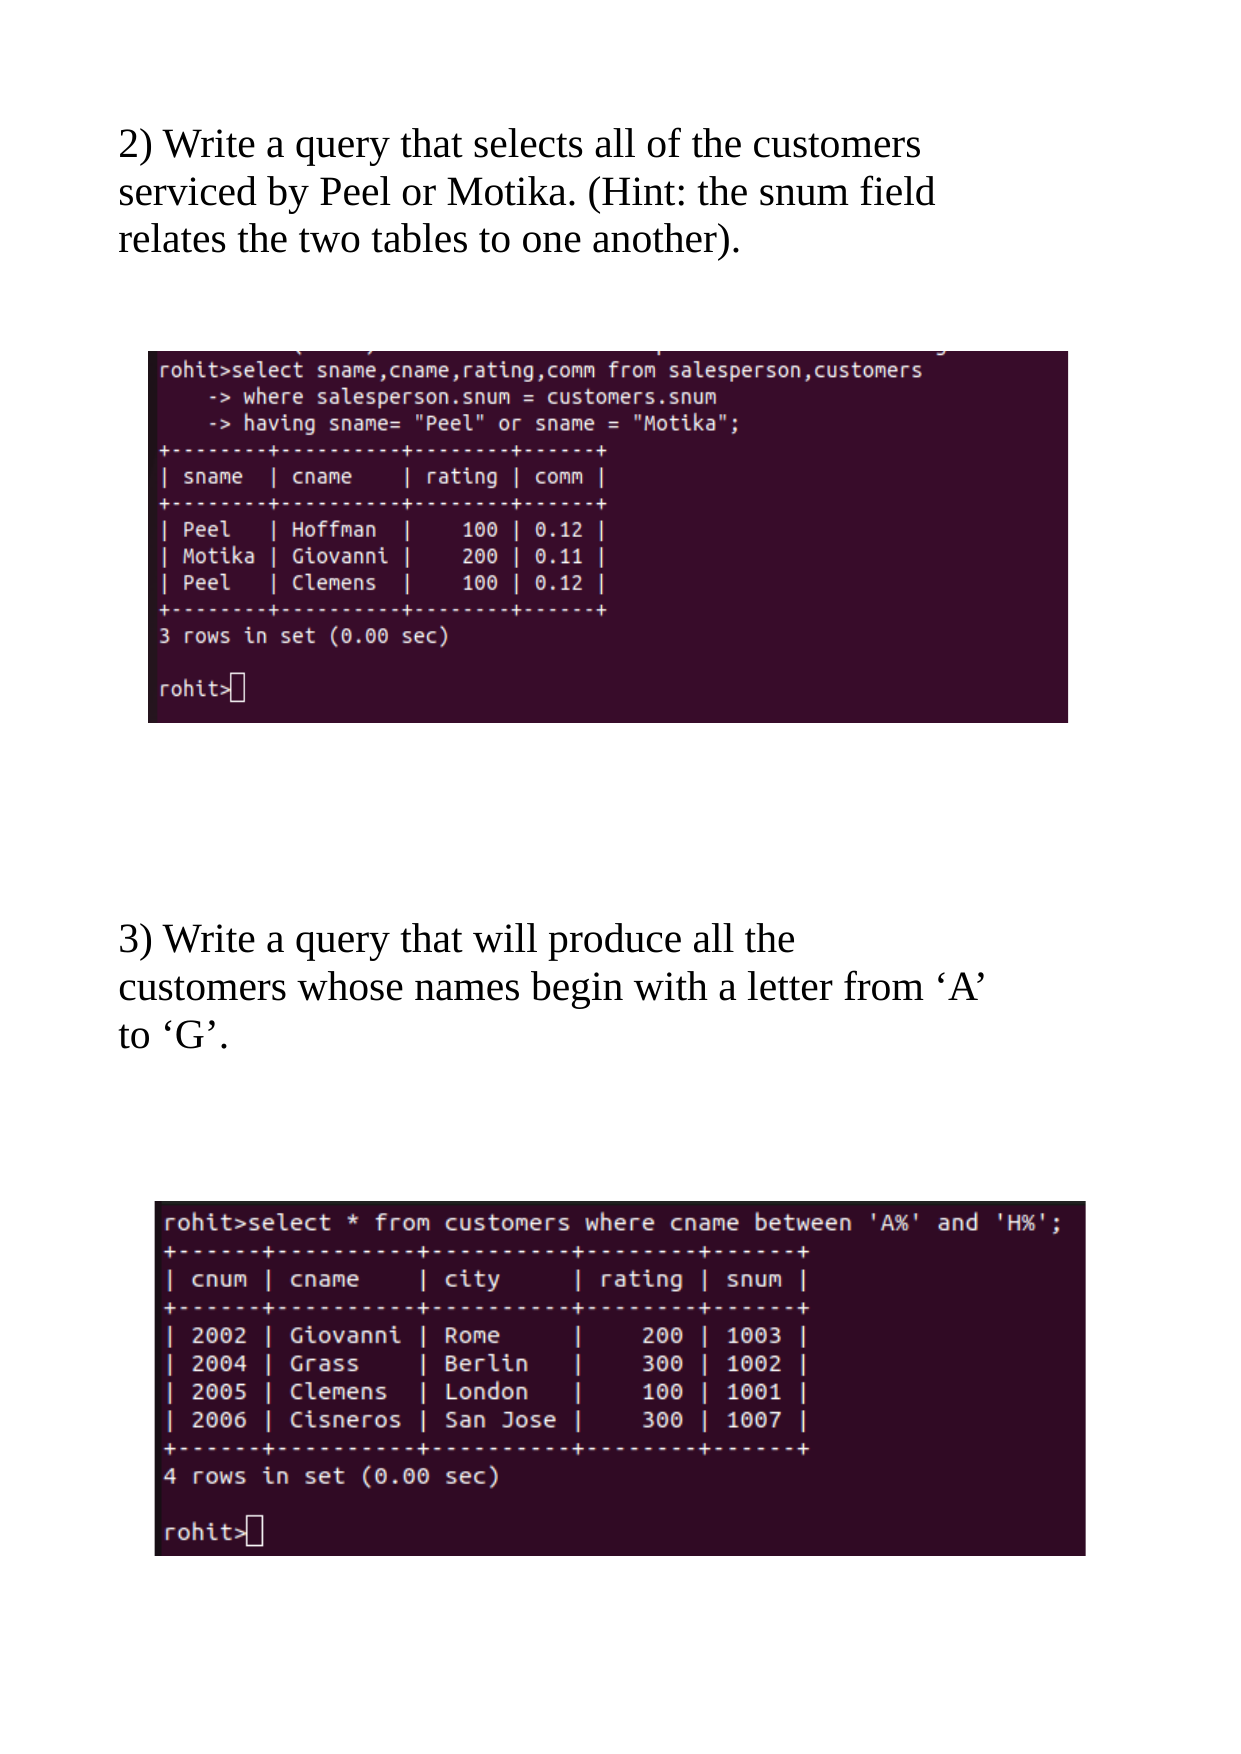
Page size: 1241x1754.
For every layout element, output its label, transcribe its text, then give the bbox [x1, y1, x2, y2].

text to ‘G’. [118, 1010, 1122, 1058]
picture [148, 351, 1069, 723]
text customers whose names begin with a letter from ‘A’ [118, 962, 1122, 1010]
text 3) Write a query that will produce all the [118, 914, 1122, 962]
picture [154, 1201, 1086, 1556]
text relates the two tables to one another). [118, 214, 1122, 262]
text serviced by Peel or Motika. (Hint: the snum field [118, 166, 1122, 214]
text 2) Write a query that selects all of the customers [118, 118, 1122, 166]
